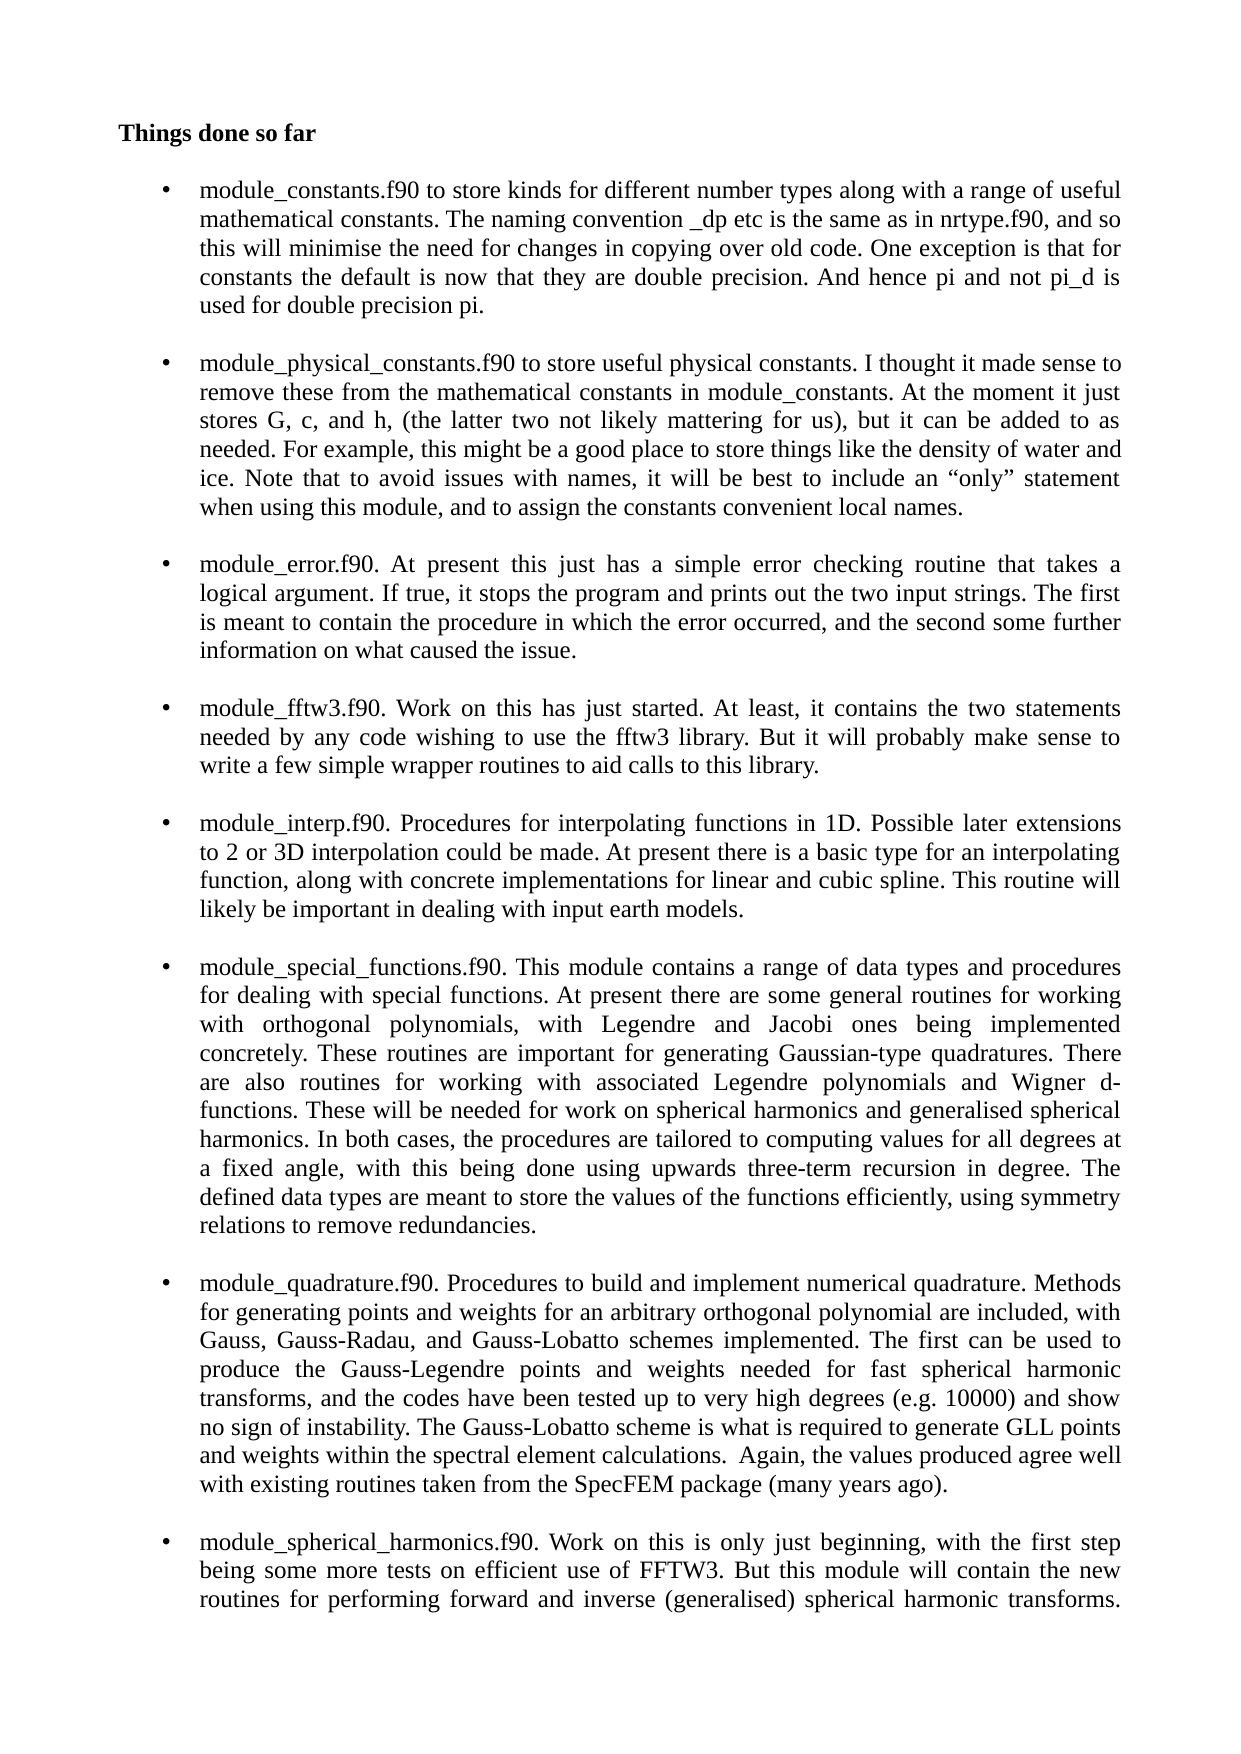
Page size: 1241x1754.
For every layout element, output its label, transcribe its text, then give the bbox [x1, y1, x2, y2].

text Things done so far [118, 118, 1122, 147]
list module_physical_constants.f90 to store useful physical constants. I thought it made sense to remove these from the mathematical constants in module_constants. At the moment it just stores G, c, and h, (the latter two not likely mattering for us), but it can be added to as needed. For example, this might be a good place to store things like the density of water and ice. Note that to avoid issues with names, it will be best to include an “only” statement when using this module, and to assign the constants convenient local names. [162, 348, 1122, 521]
list module_fftw3.f90. Work on this has just started. At least, it contains the two statements needed by any code wishing to use the fftw3 library. But it will probably make sense to write a few simple wrapper routines to aid calls to this library. [162, 693, 1122, 779]
list module_error.f90. At present this just has a simple error checking routine that takes a logical argument. If true, it stops the program and prints out the two input strings. The first is meant to contain the procedure in which the error occurred, and the second some further information on what caused the issue. [162, 549, 1122, 664]
list module_quadrature.f90. Procedures to build and implement numerical quadrature. Methods for generating points and weights for an arbitrary orthogonal polynomial are included, with Gauss, Gauss-Radau, and Gauss-Lobatto schemes implemented. The first can be used to produce the Gauss-Legendre points and weights needed for fast spherical harmonic transforms, and the codes have been tested up to very high degrees (e.g. 10000) and show no sign of instability. The Gauss-Lobatto scheme is what is required to generate GLL points and weights within the spectral element calculations. Again, the values produced agree well with existing routines taken from the SpecFEM package (many years ago). [162, 1268, 1122, 1498]
list module_interp.f90. Procedures for interpolating functions in 1D. Possible later extensions to 2 or 3D interpolation could be made. At present there is a basic type for an interpolating function, along with concrete implementations for linear and cubic spline. This routine will likely be important in dealing with input earth models. [162, 808, 1122, 923]
list module_constants.f90 to store kinds for different number types along with a range of useful mathematical constants. The naming convention _dp etc is the same as in nrtype.f90, and so this will minimise the need for changes in copying over old code. One exception is that for constants the default is now that they are double precision. And hence pi and not pi_d is used for double precision pi. [162, 176, 1122, 319]
list module_spherical_harmonics.f90. Work on this is only just beginning, with the first step being some more tests on efficient use of FFTW3. But this module will contain the new routines for performing forward and inverse (generalised) spherical harmonic transforms. [162, 1527, 1122, 1613]
list module_special_functions.f90. This module contains a range of data types and procedures for dealing with special functions. At present there are some general routines for working with orthogonal polynomials, with Legendre and Jacobi ones being implemented concretely. These routines are important for generating Gaussian-type quadratures. There are also routines for working with associated Legendre polynomials and Wigner d-functions. These will be needed for work on spherical harmonics and generalised spherical harmonics. In both cases, the procedures are tailored to computing values for all degrees at a fixed angle, with this being done using upwards three-term recursion in degree. The defined data types are meant to store the values of the functions efficiently, using symmetry relations to remove redundancies. [162, 952, 1122, 1239]
